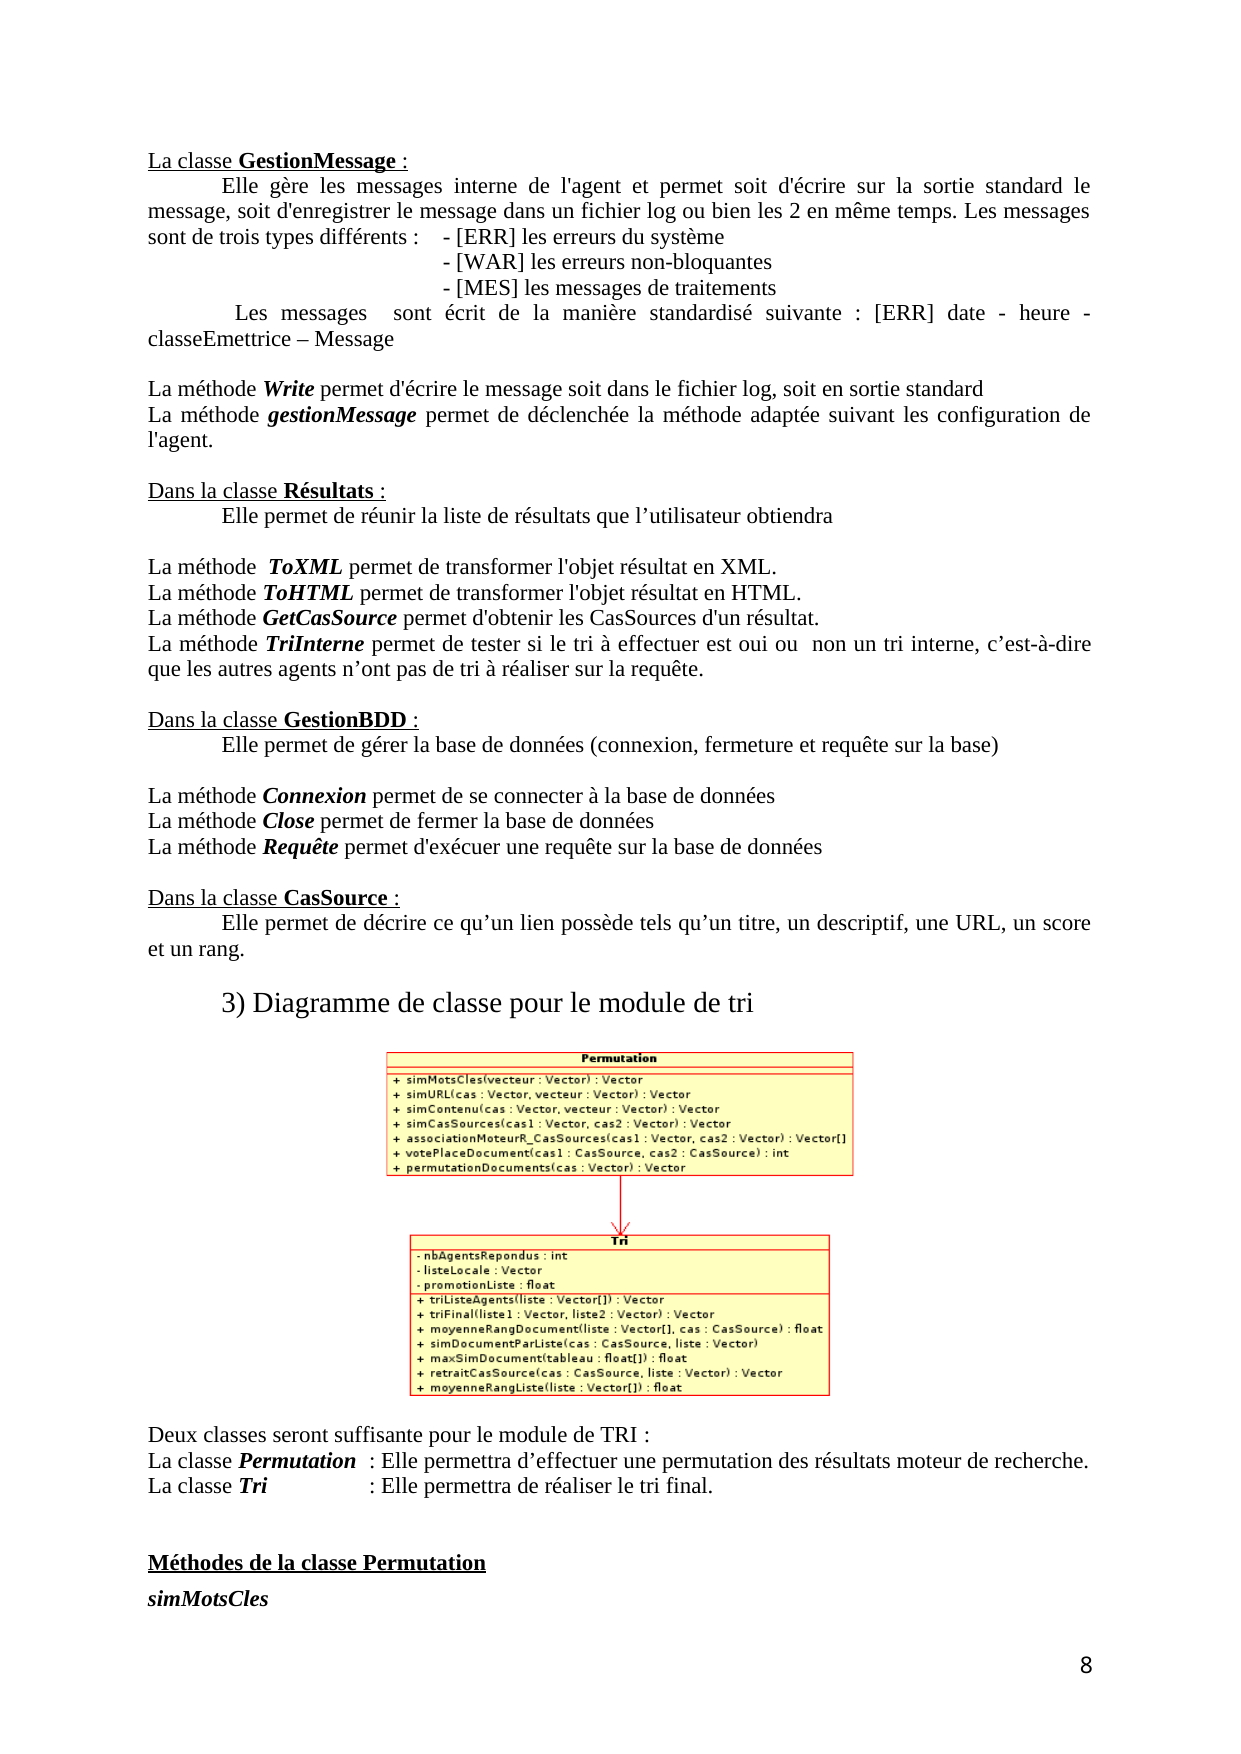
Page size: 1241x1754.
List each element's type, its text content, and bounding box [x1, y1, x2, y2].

list La méthode Write permet d'écrire le message soit dans le fichier log, soit en sortie standard [148, 376, 1092, 402]
text - [WAR] les erreurs non-bloquantes [148, 249, 1092, 275]
text La méthode ToHTML permet de transformer l'objet résultat en HTML. [148, 580, 1092, 605]
text La classe GestionMessage : [148, 148, 1092, 173]
list La méthode gestionMessage permet de déclenchée la méthode adaptée suivant les configuration de l'agent. [148, 402, 1092, 453]
text La méthode GetCasSource permet d'obtenir les CasSources d'un résultat. [148, 605, 1092, 631]
text Les messages sont écrit de la manière standardisé suivante : [ERR] date - heure - classeEmettrice – Message [148, 300, 1092, 351]
text La méthode TriInterne permet de tester si le tri à effectuer est oui ou non un tri interne, c’est-à-dire que les autres agents n’ont pas de tri à réaliser sur la requête. [148, 631, 1092, 681]
text Dans la classe GestionBDD : [148, 707, 1092, 732]
text La méthode Requête permet d'exécuer une requête sur la base de données [148, 834, 1092, 859]
text Elle permet de réunir la liste de résultats que l’utilisateur obtiendra [148, 503, 1092, 529]
picture [386, 1052, 854, 1396]
text La méthode Connexion permet de se connecter à la base de données [148, 783, 1092, 808]
text Dans la classe CasSource : [148, 885, 1092, 910]
subtitle simMotsCles [148, 1586, 1092, 1612]
list La classe Tri : Elle permettra de réaliser le tri final. [148, 1473, 1092, 1499]
text Elle permet de gérer la base de données (connexion, fermeture et requête sur la base) [148, 732, 1092, 758]
text Dans la classe Résultats : [148, 478, 1092, 503]
list La classe Permutation : Elle permettra d’effectuer une permutation des résultats moteur de recherche. [148, 1448, 1092, 1473]
text La méthode Close permet de fermer la base de données [148, 808, 1092, 834]
list Méthodes de la classe Permutation [148, 1549, 1092, 1575]
text 3) Diagramme de classe pour le module de tri [221, 986, 1092, 1019]
text Elle permet de décrire ce qu’un lien possède tels qu’un titre, un descriptif, une URL, un score et un rang. [148, 910, 1092, 961]
text Deux classes seront suffisante pour le module de TRI : [148, 1422, 1092, 1448]
text Elle gère les messages interne de l'agent et permet soit d'écrire sur la sortie standard le message, soit d'enregistrer le message dans un fichier log ou bien les 2 en même temps. Les messages sont de trois types différents : - [ERR] les erreurs du système [148, 173, 1092, 249]
text La méthode ToXML permet de transformer l'objet résultat en XML. [148, 554, 1092, 580]
text - [MES] les messages de traitements [148, 275, 1092, 300]
